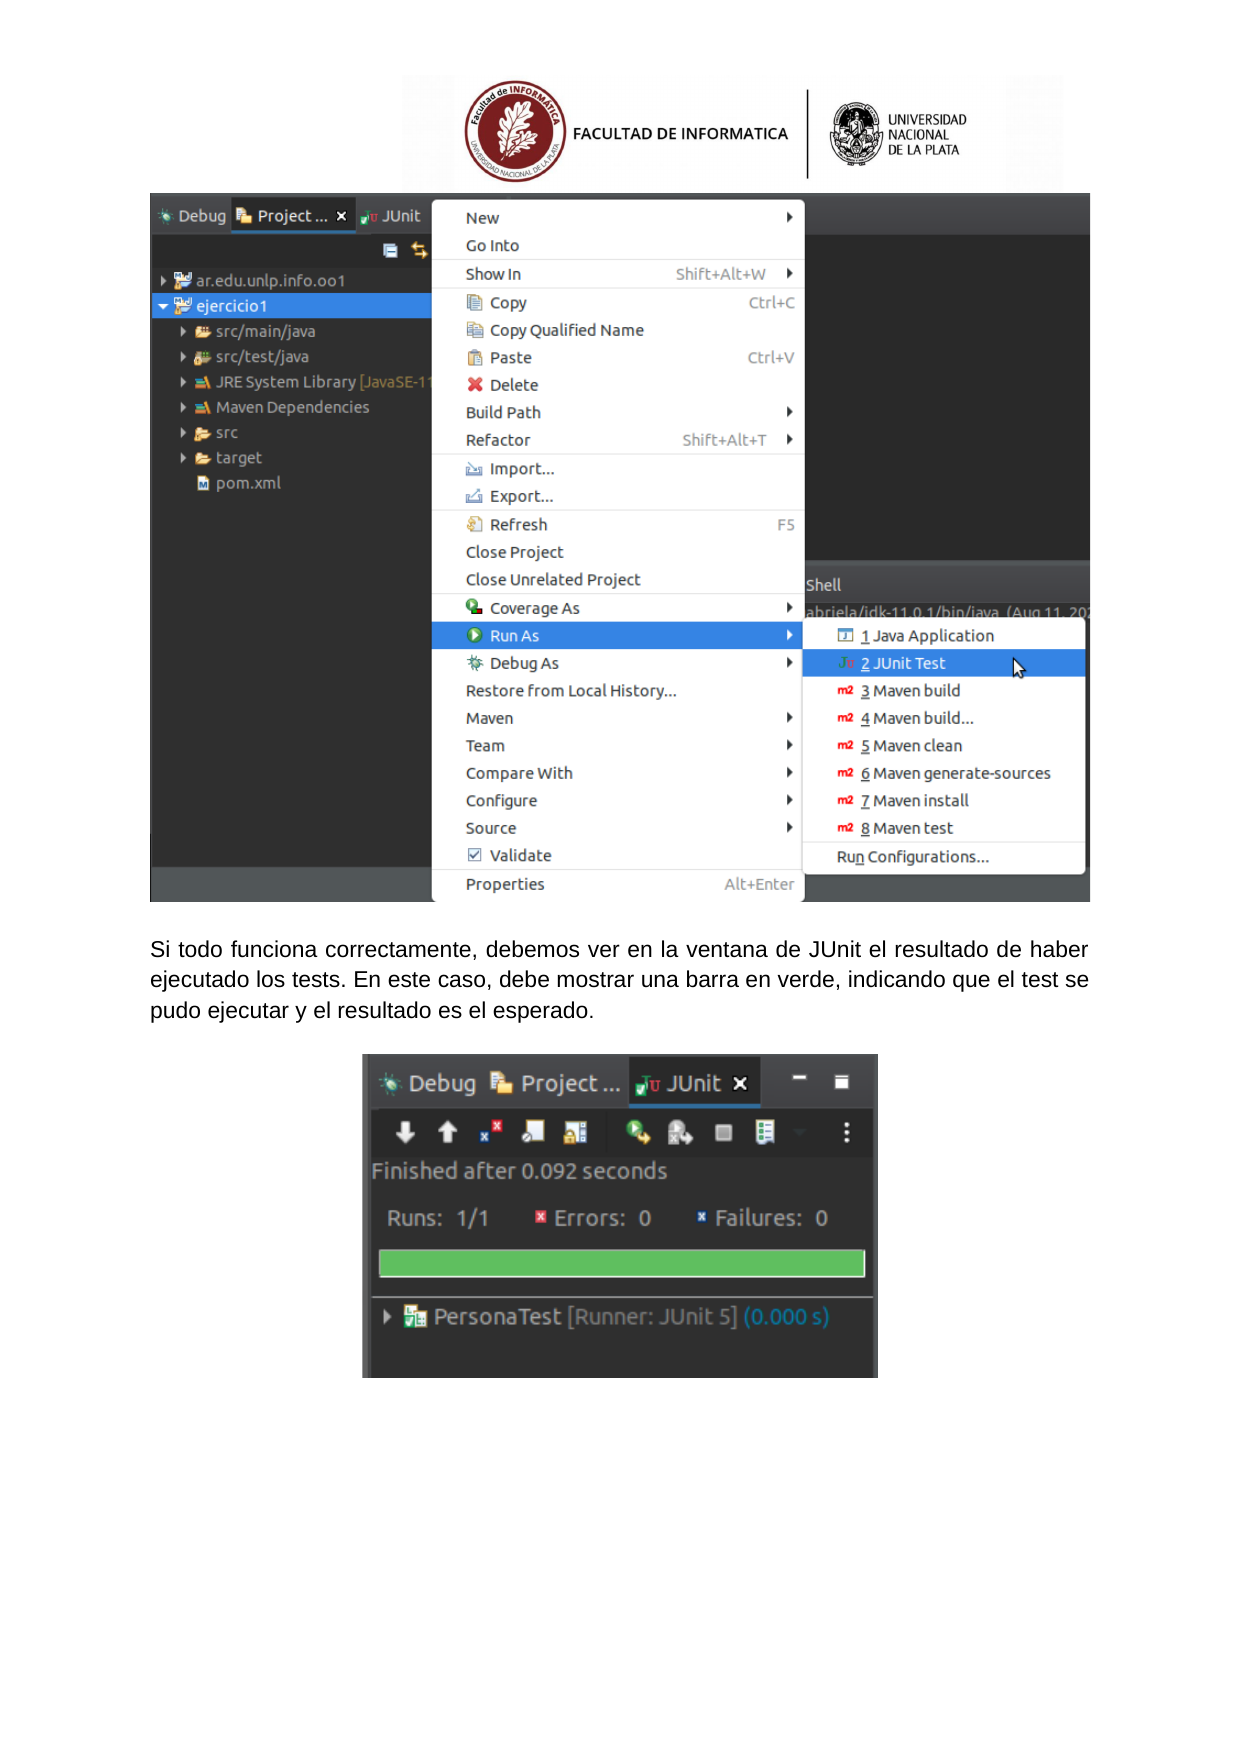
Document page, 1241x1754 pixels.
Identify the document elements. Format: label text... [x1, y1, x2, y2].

text Si todo funciona correctamente, debemos ver en la ventana de JUnit el resultado de haber ejecutado los tests. En este caso, debe mostrar una barra en verde, indicando que el test se pudo ejecutar y el resultado es el esperado. [150, 936, 1090, 1023]
picture [362, 1054, 878, 1378]
picture [150, 75, 1091, 902]
